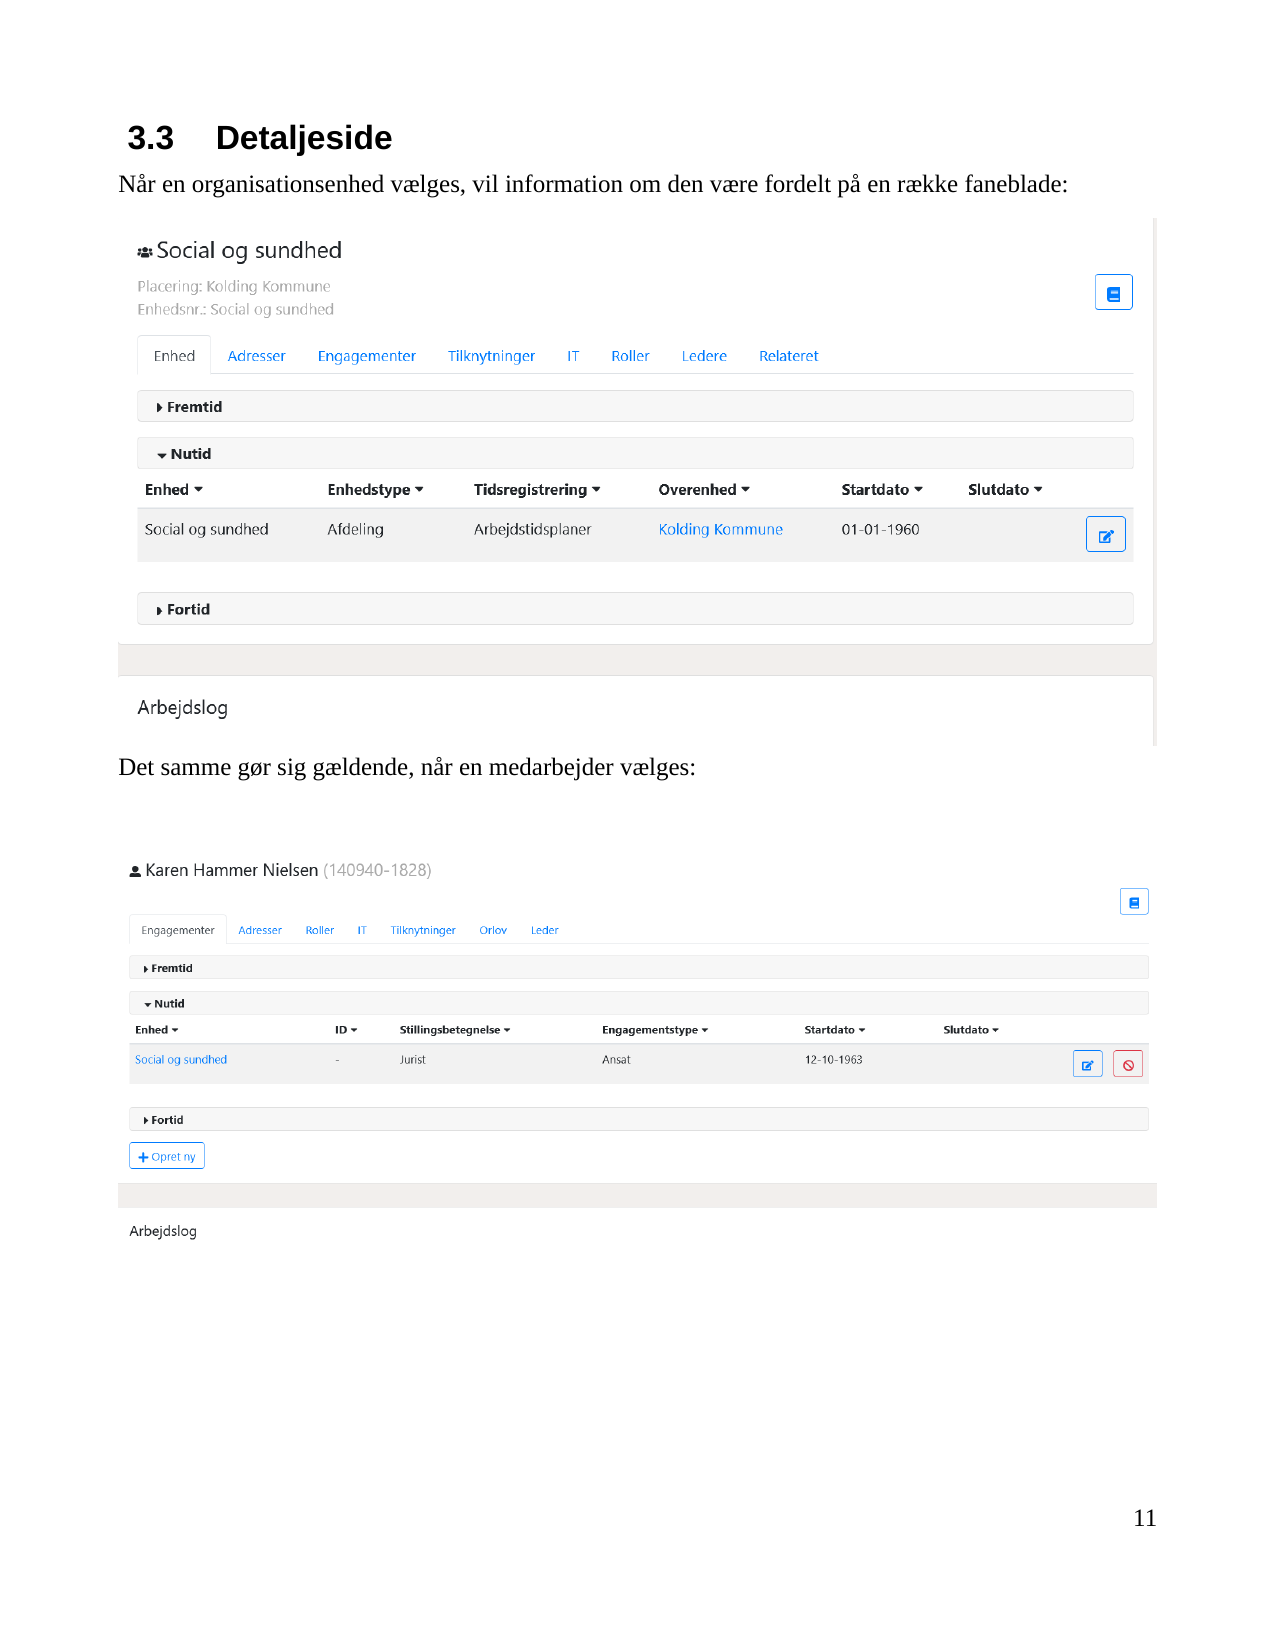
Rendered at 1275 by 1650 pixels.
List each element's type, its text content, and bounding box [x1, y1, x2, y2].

text Når en organisationsenhed vælges, vil information om den være fordelt på en række faneblade: [118, 169, 1157, 198]
text Det samme gør sig gældende, når en medarbejder vælges: [118, 746, 1157, 780]
subtitle Detaljeside [118, 118, 1157, 157]
picture [118, 218, 1157, 746]
picture [118, 849, 1157, 1245]
